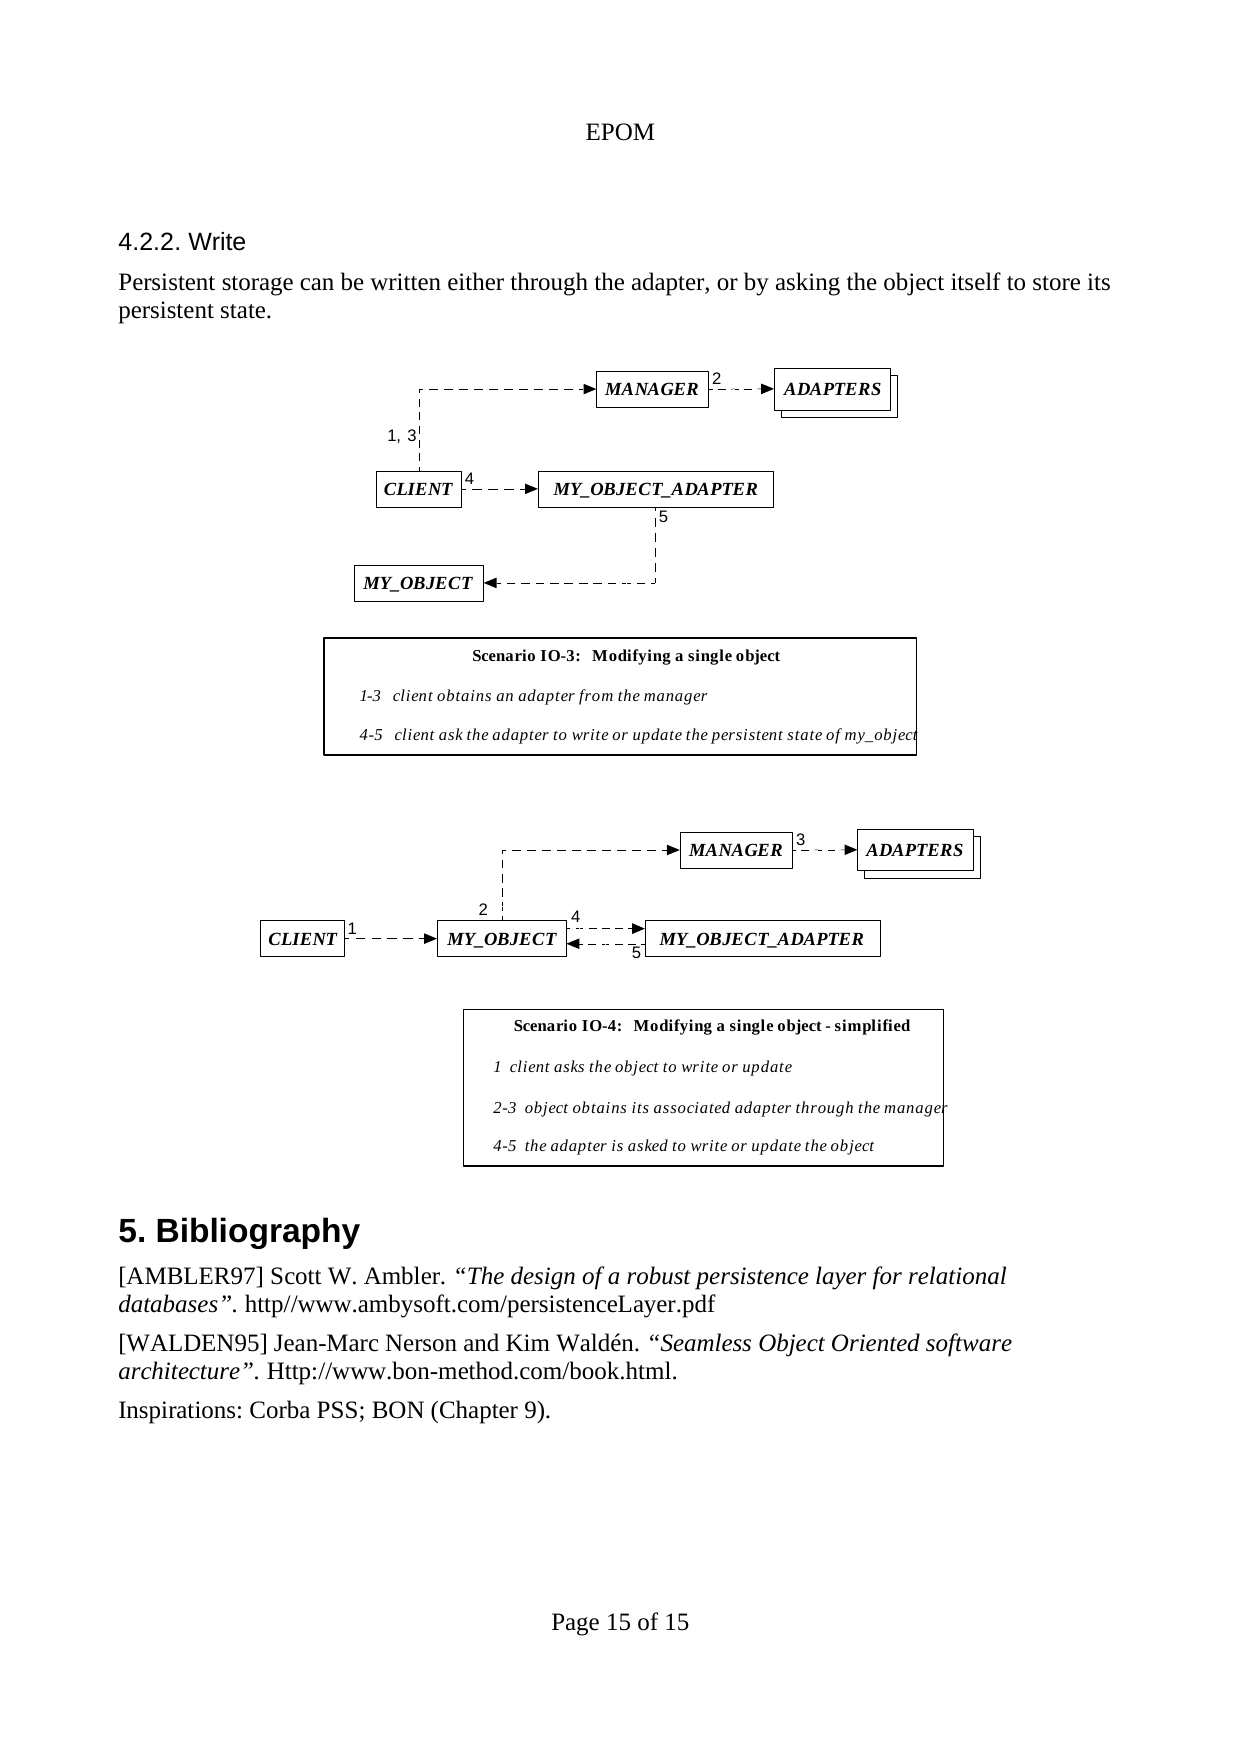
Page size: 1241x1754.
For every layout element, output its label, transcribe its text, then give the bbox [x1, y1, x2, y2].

text Persistent storage can be written either through the adapter, or by asking the object itself to store its persistent state. [118, 268, 1122, 324]
text Inspirations: Corba PSS; BON (Chapter 9). [118, 1397, 1122, 1424]
subtitle Write [118, 228, 1122, 256]
text [AMBLER97] Scott W. Ambler. “The design of a robust persistence layer for relational databases”. http//www.ambysoft.com/persistenceLayer.pdf [118, 1262, 1122, 1318]
subtitle Bibliography [118, 1212, 1122, 1250]
text [WALDEN95] Jean-Marc Nerson and Kim Waldén. “Seamless Object Oriented software architecture”. Http://www.bon-method.com/book.html. [118, 1329, 1122, 1385]
